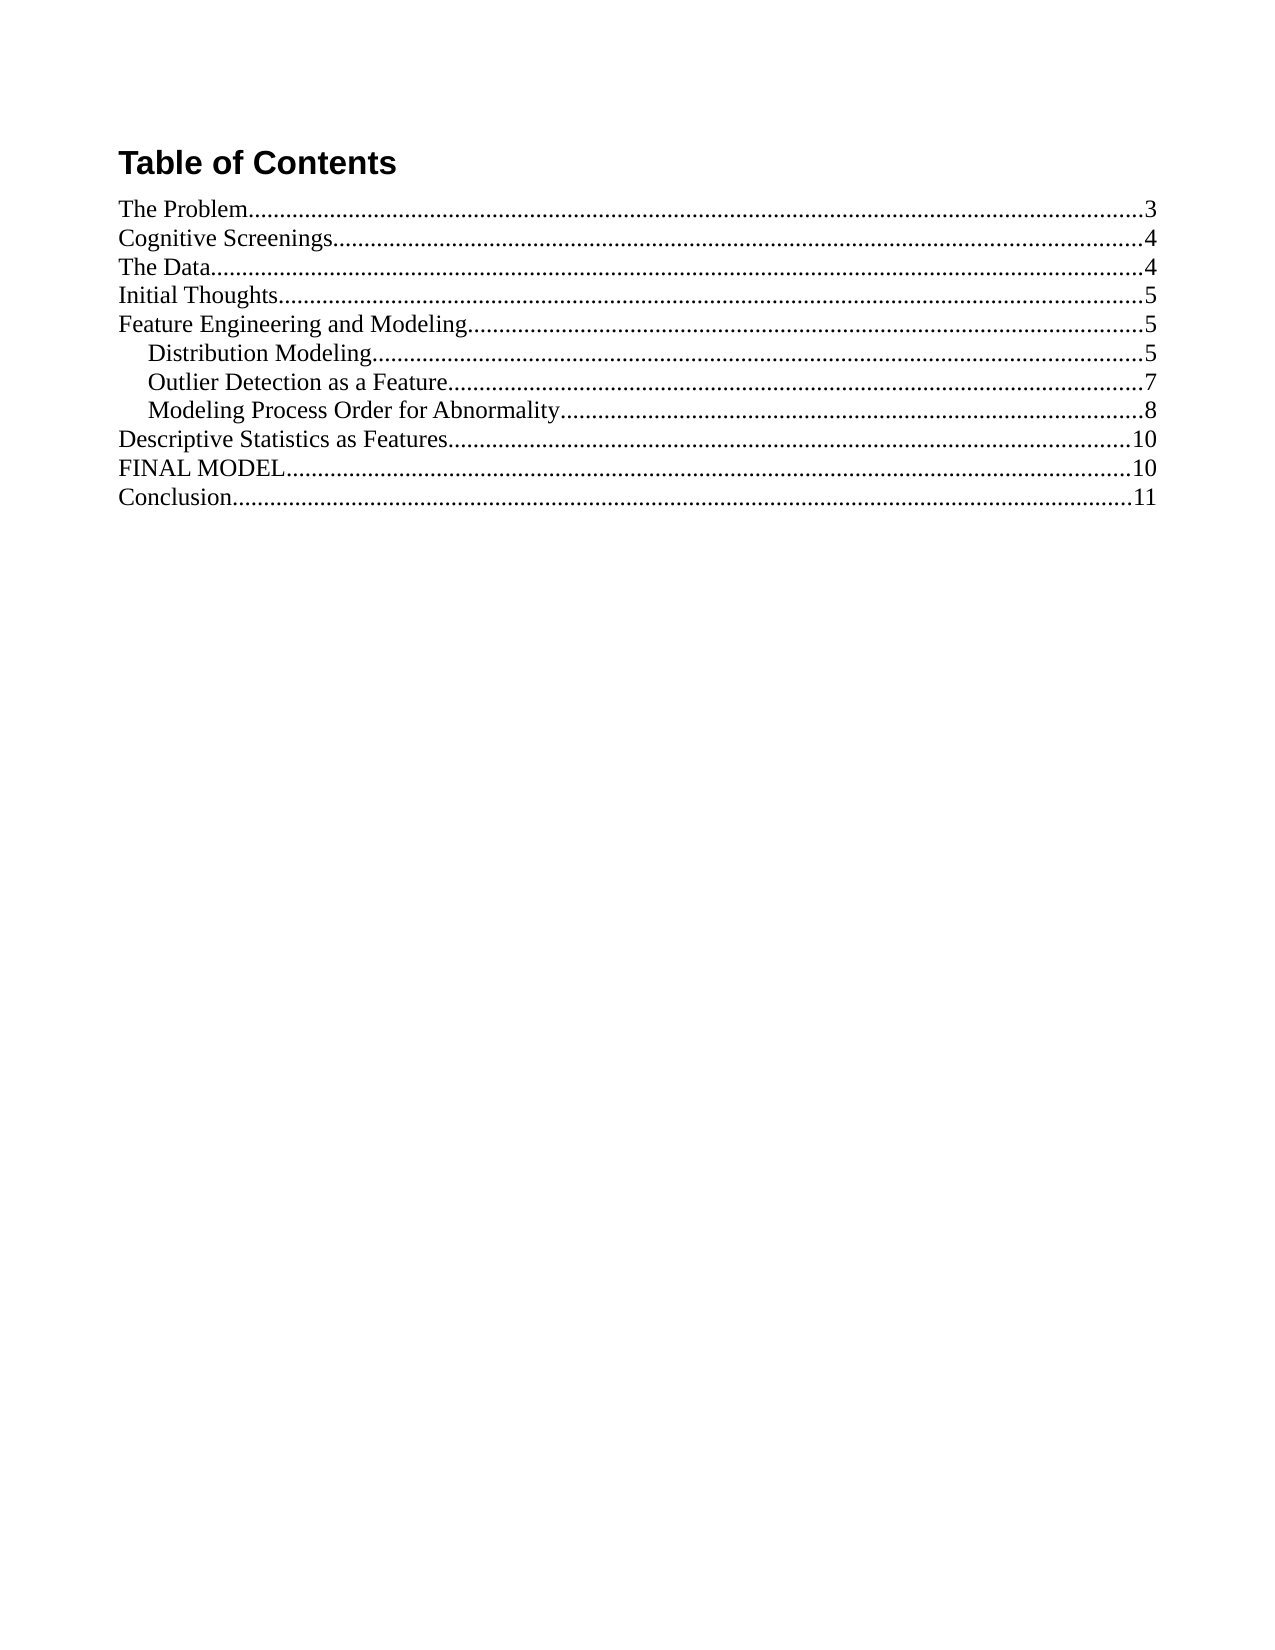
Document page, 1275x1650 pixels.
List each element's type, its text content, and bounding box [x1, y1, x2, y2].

text Outlier Detection as a Feature 7 [148, 367, 1157, 395]
text Feature Engineering and Modeling 5 [118, 309, 1157, 338]
text The Problem 3 [118, 194, 1157, 223]
text The Data 4 [118, 252, 1157, 280]
text Modeling Process Order for Abnormality 8 [148, 395, 1157, 424]
subtitle Table of Contents [118, 143, 1157, 182]
text Descriptive Statistics as Features 10 [118, 424, 1157, 453]
text FINAL MODEL 10 [118, 453, 1157, 482]
text Conclusion 11 [118, 482, 1157, 510]
text Initial Thoughts 5 [118, 280, 1157, 309]
text Distribution Modeling 5 [148, 338, 1157, 367]
text Cognitive Screenings 4 [118, 223, 1157, 252]
